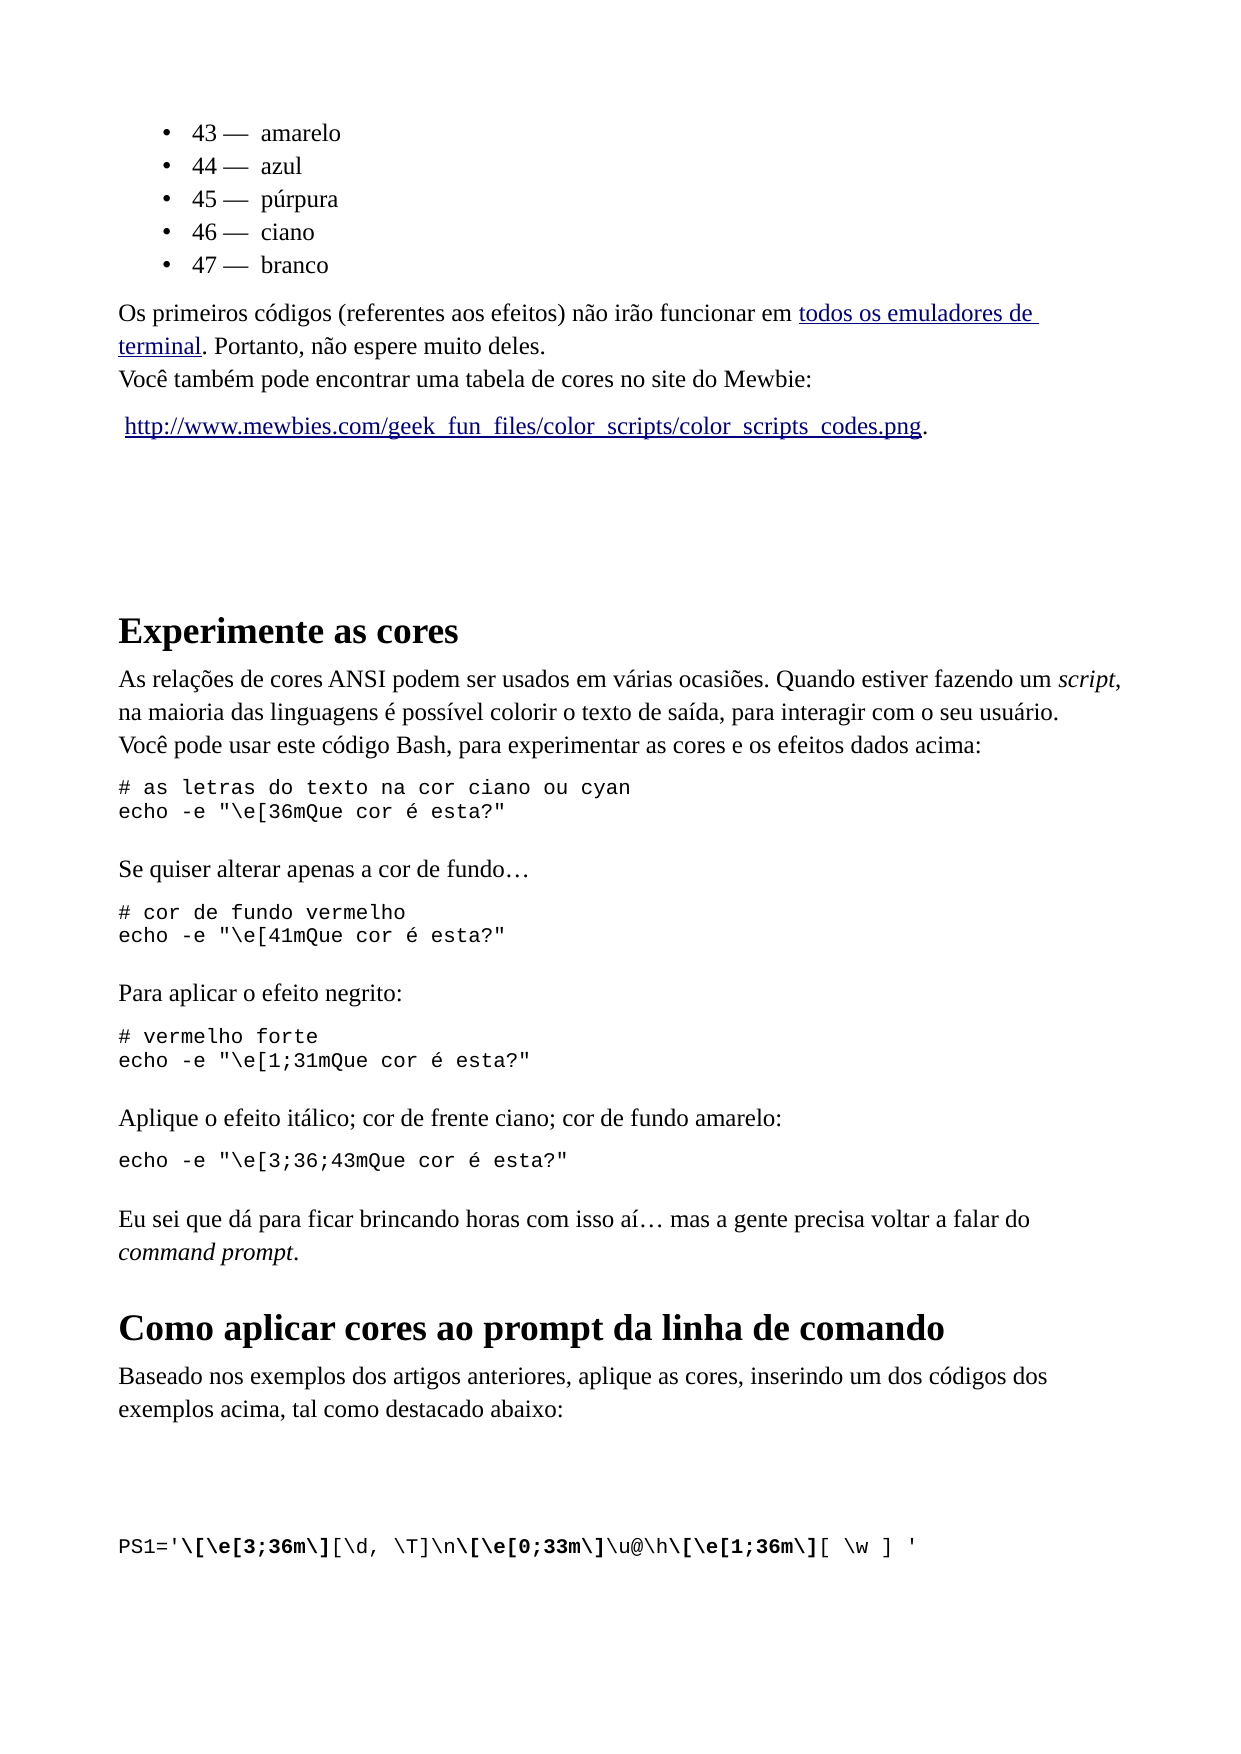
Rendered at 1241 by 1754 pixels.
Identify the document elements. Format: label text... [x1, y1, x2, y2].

list 45 — púrpura [162, 184, 1122, 213]
text Baseado nos exemplos dos artigos anteriores, aplique as cores, inserindo um dos códigos dos exemplos acima, tal como destacado abaixo: [118, 1361, 1122, 1422]
text http://www.mewbies.com/geek_fun_files/color_scripts/color_scripts_codes.png. [118, 411, 1122, 473]
list 43 — amarelo [162, 118, 1122, 147]
text echo -e "\e[41mQue cor é esta?" [118, 925, 1122, 949]
subtitle Como aplicar cores ao prompt da linha de comando [118, 1305, 1122, 1348]
text Eu sei que dá para ficar brincando horas com isso aí… mas a gente precisa voltar a falar do command prompt. [118, 1204, 1122, 1265]
text Os primeiros códigos (referentes aos efeitos) não irão funcionar em todos os emuladores de terminal. Portanto, não espere muito deles. Você também pode encontrar uma tabela de cores no site do Mewbie: [118, 298, 1122, 393]
text Aplique o efeito itálico; cor de frente ciano; cor de fundo amarelo: [118, 1103, 1122, 1132]
text As relações de cores ANSI podem ser usados em várias ocasiões. Quando estiver fazendo um script, na maioria das linguagens é possível colorir o texto de saída, para interagir com o seu usuário. Você pode usar este código Bash, para experimentar as cores e os efeitos dados acima: [118, 664, 1122, 758]
list 47 — branco [162, 250, 1122, 279]
text echo -e "\e[3;36;43mQue cor é esta?" [118, 1151, 1122, 1174]
subtitle Experimente as cores [118, 608, 1122, 651]
text Para aplicar o efeito negrito: [118, 978, 1122, 1007]
text # vermelho forte [118, 1026, 1122, 1050]
list 46 — ciano [162, 217, 1122, 246]
text PS1='\[\e[3;36m\][\d, \T]\n\[\e[0;33m\]\u@\h\[\e[1;36m\][ \w ] ' [118, 1537, 1122, 1560]
text Se quiser alterar apenas a cor de fundo… [118, 854, 1122, 883]
list 44 — azul [162, 151, 1122, 180]
text # cor de fundo vermelho [118, 902, 1122, 925]
text # as letras do texto na cor ciano ou cyan [118, 777, 1122, 801]
text echo -e "\e[36mQue cor é esta?" [118, 801, 1122, 825]
text echo -e "\e[1;31mQue cor é esta?" [118, 1050, 1122, 1073]
